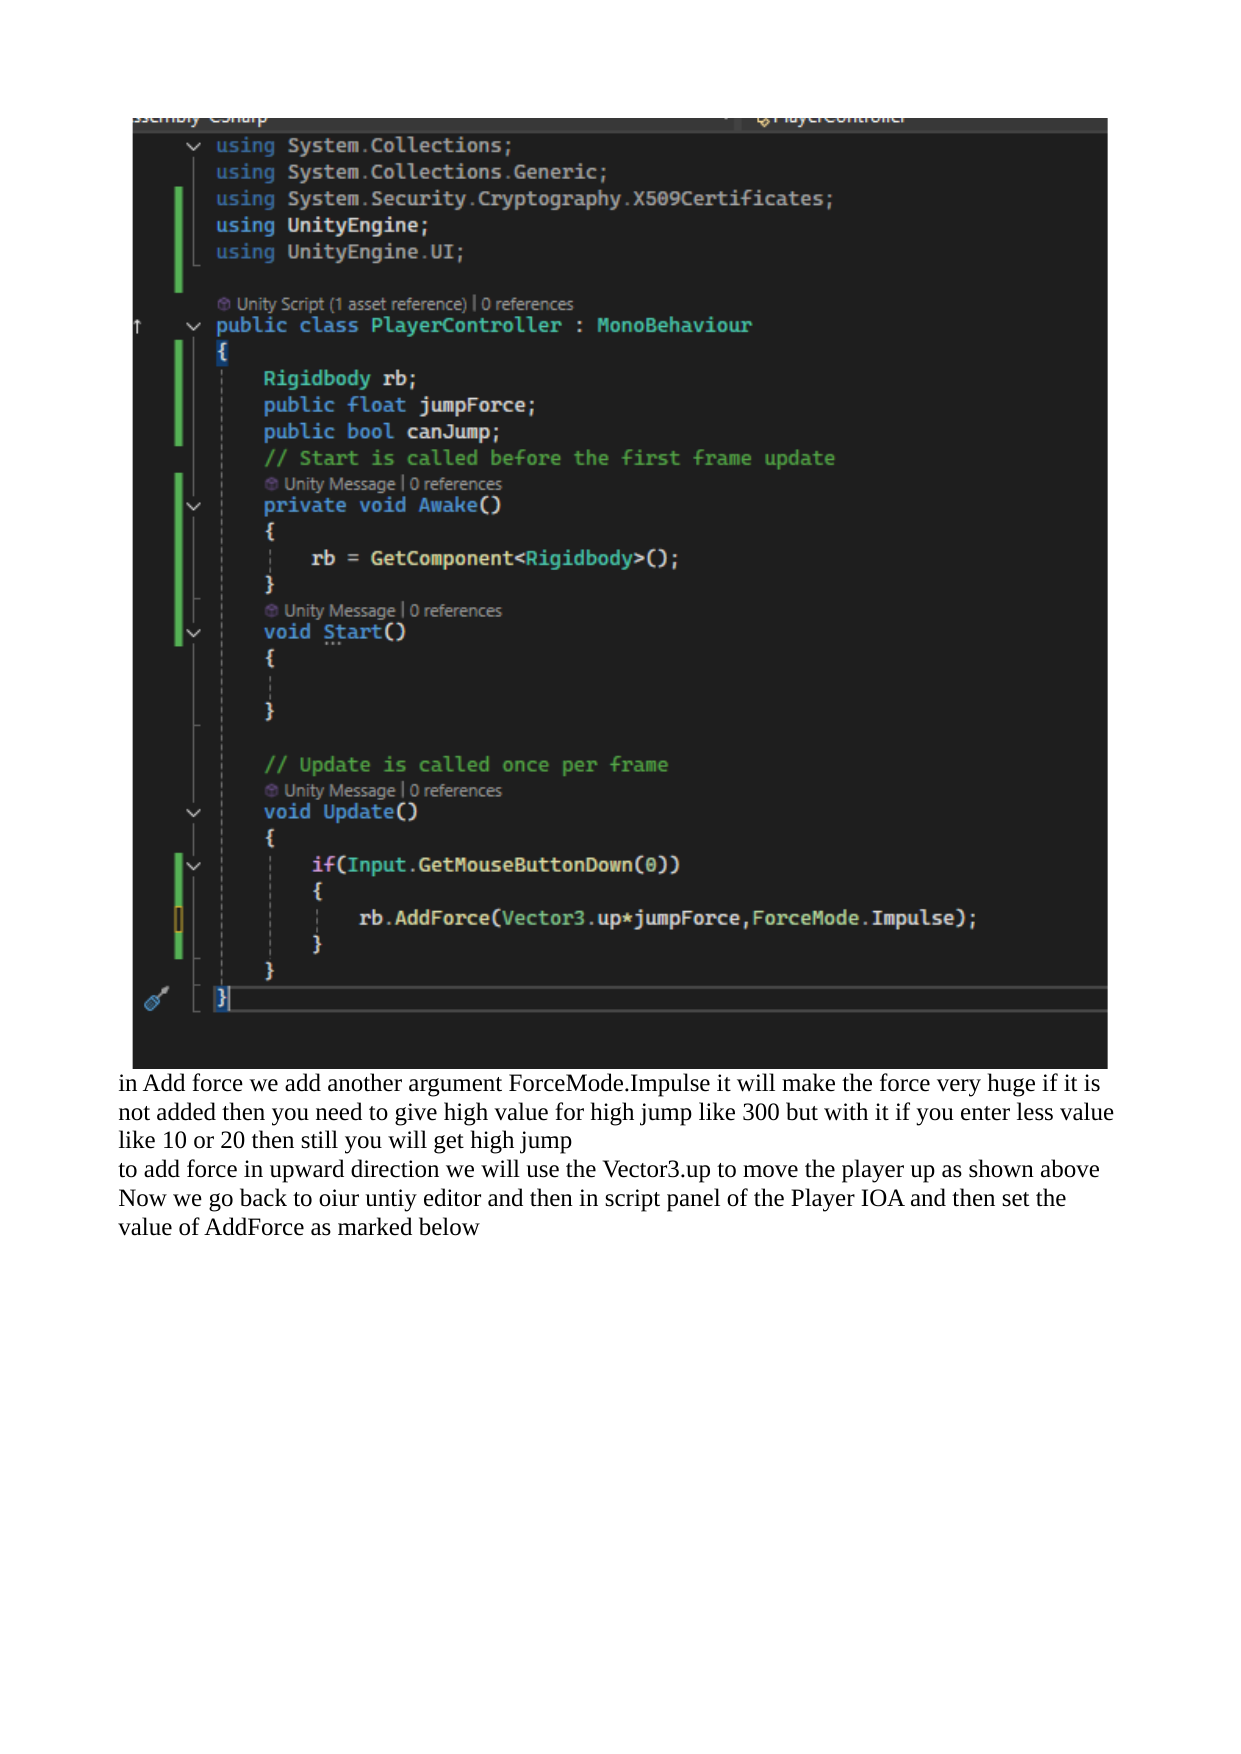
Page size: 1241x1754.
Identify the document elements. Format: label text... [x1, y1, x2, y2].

picture [132, 118, 1108, 1069]
text to add force in upward direction we will use the Vector3.up to move the player up as shown above [118, 1154, 1122, 1183]
text in Add force we add another argument ForceMode.Impulse it will make the force very huge if it is not added then you need to give high value for high jump like 300 but with it if you enter less value like 10 or 20 then still you will get high jump [118, 118, 1122, 1154]
text Now we go back to oiur untiy editor and then in script panel of the Player IOA and then set the value of AddForce as marked below [118, 1183, 1122, 1241]
